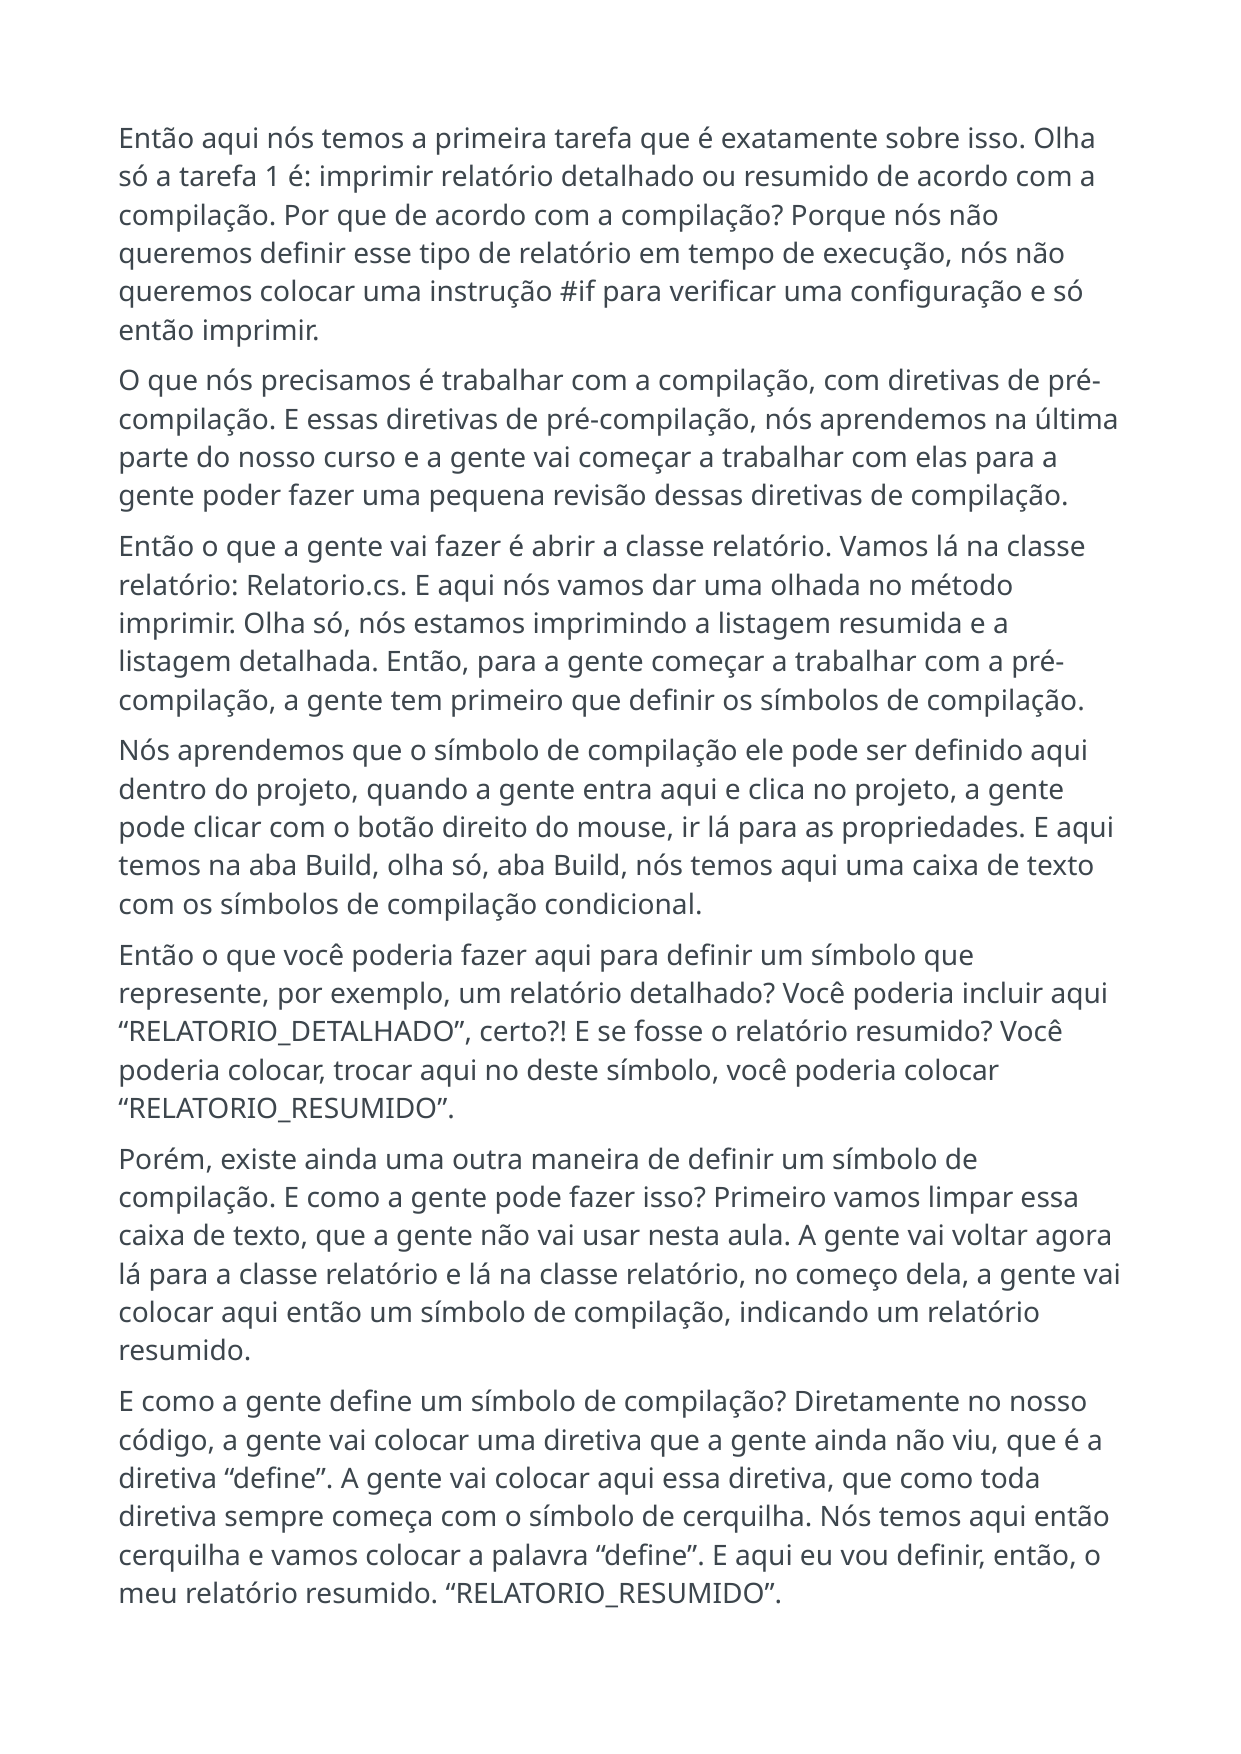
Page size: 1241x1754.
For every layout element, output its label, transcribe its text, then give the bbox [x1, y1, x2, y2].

text Então o que você poderia fazer aqui para definir um símbolo que represente, por exemplo, um relatório detalhado? Você poderia incluir aqui “RELATORIO_DETALHADO”, certo?! E se fosse o relatório resumido? Você poderia colocar, trocar aqui no deste símbolo, você poderia colocar “RELATORIO_RESUMIDO”. [118, 935, 1122, 1126]
text E como a gente define um símbolo de compilação? Diretamente no nosso código, a gente vai colocar uma diretiva que a gente ainda não viu, que é a diretiva “define”. A gente vai colocar aqui essa diretiva, que como toda diretiva sempre começa com o símbolo de cerquilha. Nós temos aqui então cerquilha e vamos colocar a palavra “define”. E aqui eu vou definir, então, o meu relatório resumido. “RELATORIO_RESUMIDO”. [118, 1381, 1122, 1611]
text Então o que a gente vai fazer é abrir a classe relatório. Vamos lá na classe relatório: Relatorio.cs. E aqui nós vamos dar uma olhada no método imprimir. Olha só, nós estamos imprimindo a listagem resumida e a listagem detalhada. Então, para a gente começar a trabalhar com a pré-compilação, a gente tem primeiro que definir os símbolos de compilação. [118, 526, 1122, 718]
text Então aqui nós temos a primeira tarefa que é exatamente sobre isso. Olha só a tarefa 1 é: imprimir relatório detalhado ou resumido de acordo com a compilação. Por que de acordo com a compilação? Porque nós não queremos definir esse tipo de relatório em tempo de execução, nós não queremos colocar uma instrução #if para verificar uma configuração e só então imprimir. [118, 118, 1122, 348]
text Porém, existe ainda uma outra maneira de definir um símbolo de compilação. E como a gente pode fazer isso? Primeiro vamos limpar essa caixa de texto, que a gente não vai usar nesta aula. A gente vai voltar agora lá para a classe relatório e lá na classe relatório, no começo dela, a gente vai colocar aqui então um símbolo de compilação, indicando um relatório resumido. [118, 1139, 1122, 1369]
text Nós aprendemos que o símbolo de compilação ele pode ser definido aqui dentro do projeto, quando a gente entra aqui e clica no projeto, a gente pode clicar com o botão direito do mouse, ir lá para as propriedades. E aqui temos na aba Build, olha só, aba Build, nós temos aqui uma caixa de texto com os símbolos de compilação condicional. [118, 731, 1122, 922]
text O que nós precisamos é trabalhar com a compilação, com diretivas de pré-compilação. E essas diretivas de pré-compilação, nós aprendemos na última parte do nosso curso e a gente vai começar a trabalhar com elas para a gente poder fazer uma pequena revisão dessas diretivas de compilação. [118, 361, 1122, 514]
